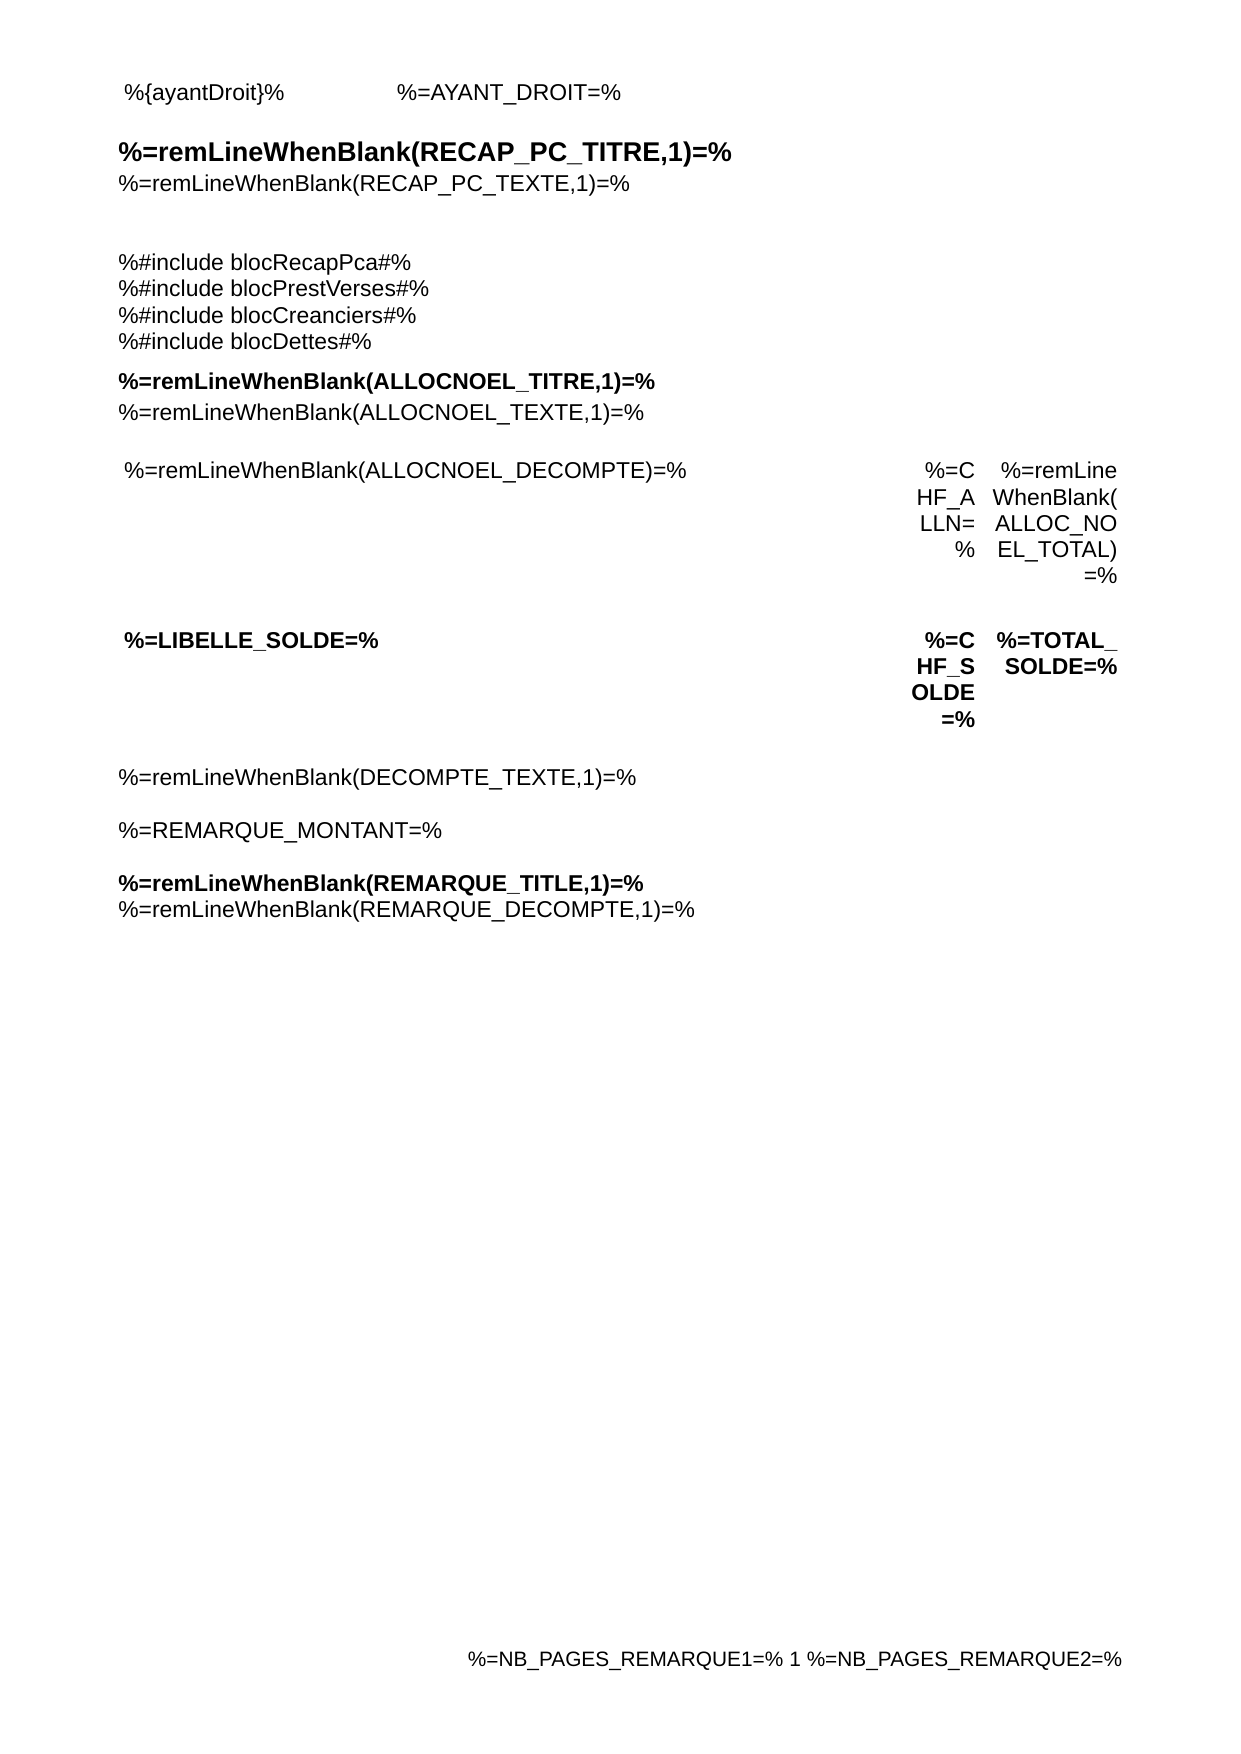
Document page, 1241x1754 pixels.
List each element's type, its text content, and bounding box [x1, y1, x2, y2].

table_header [391, 68, 1122, 73]
text %=remLineWhenBlank(REMARQUE_DECOMPTE,1)=% [118, 896, 1122, 922]
text %=remLineWhenBlank(ALLOCNOEL_TITRE,1)=% [118, 354, 1122, 399]
text %#include blocDettes#% [118, 328, 1122, 354]
text %=remLineWhenBlank(REMARQUE_TITLE,1)=% [118, 869, 1122, 896]
table_header %=LIBELLE_SOLDE=% [118, 621, 618, 738]
text %=remLineWhenBlank(DECOMPTE_TEXTE,1)=% [118, 764, 1122, 791]
table_header %=remLineWhenBlank(ALLOC_NOEL_TOTAL)=% [981, 451, 1123, 594]
text %#include blocRecapPca#% [118, 249, 1122, 275]
table_header %=TOTAL_SOLDE=% [981, 621, 1123, 738]
table_header [813, 621, 904, 738]
table_header %=CHF_SOLDE=% [904, 621, 981, 738]
table_cell %{ayantDroit}%%=AYANT_DROIT_LIBELLE=% [118, 74, 391, 111]
table_header %=CHF_ALLN=% [904, 451, 981, 594]
text %=remLineWhenBlank(RECAP_PC_TITRE,1)=% [118, 126, 1122, 170]
text %#include blocPrestVerses#% [118, 275, 1122, 302]
table_header [738, 621, 813, 738]
text %=remLineWhenBlank(ALLOCNOEL_TEXTE,1)=% [118, 399, 1122, 425]
text %=REMARQUE_MONTANT=% [118, 817, 1122, 843]
table_header [118, 68, 391, 73]
table_header [618, 621, 738, 738]
text %=remLineWhenBlank(RECAP_PC_TEXTE,1)=% [118, 170, 1122, 196]
table_header %=remLineWhenBlank(ALLOCNOEL_DECOMPTE)=% [118, 451, 904, 594]
table_cell %=AYANT_DROIT=% [391, 74, 1122, 111]
text %#include blocCreanciers#% [118, 302, 1122, 328]
